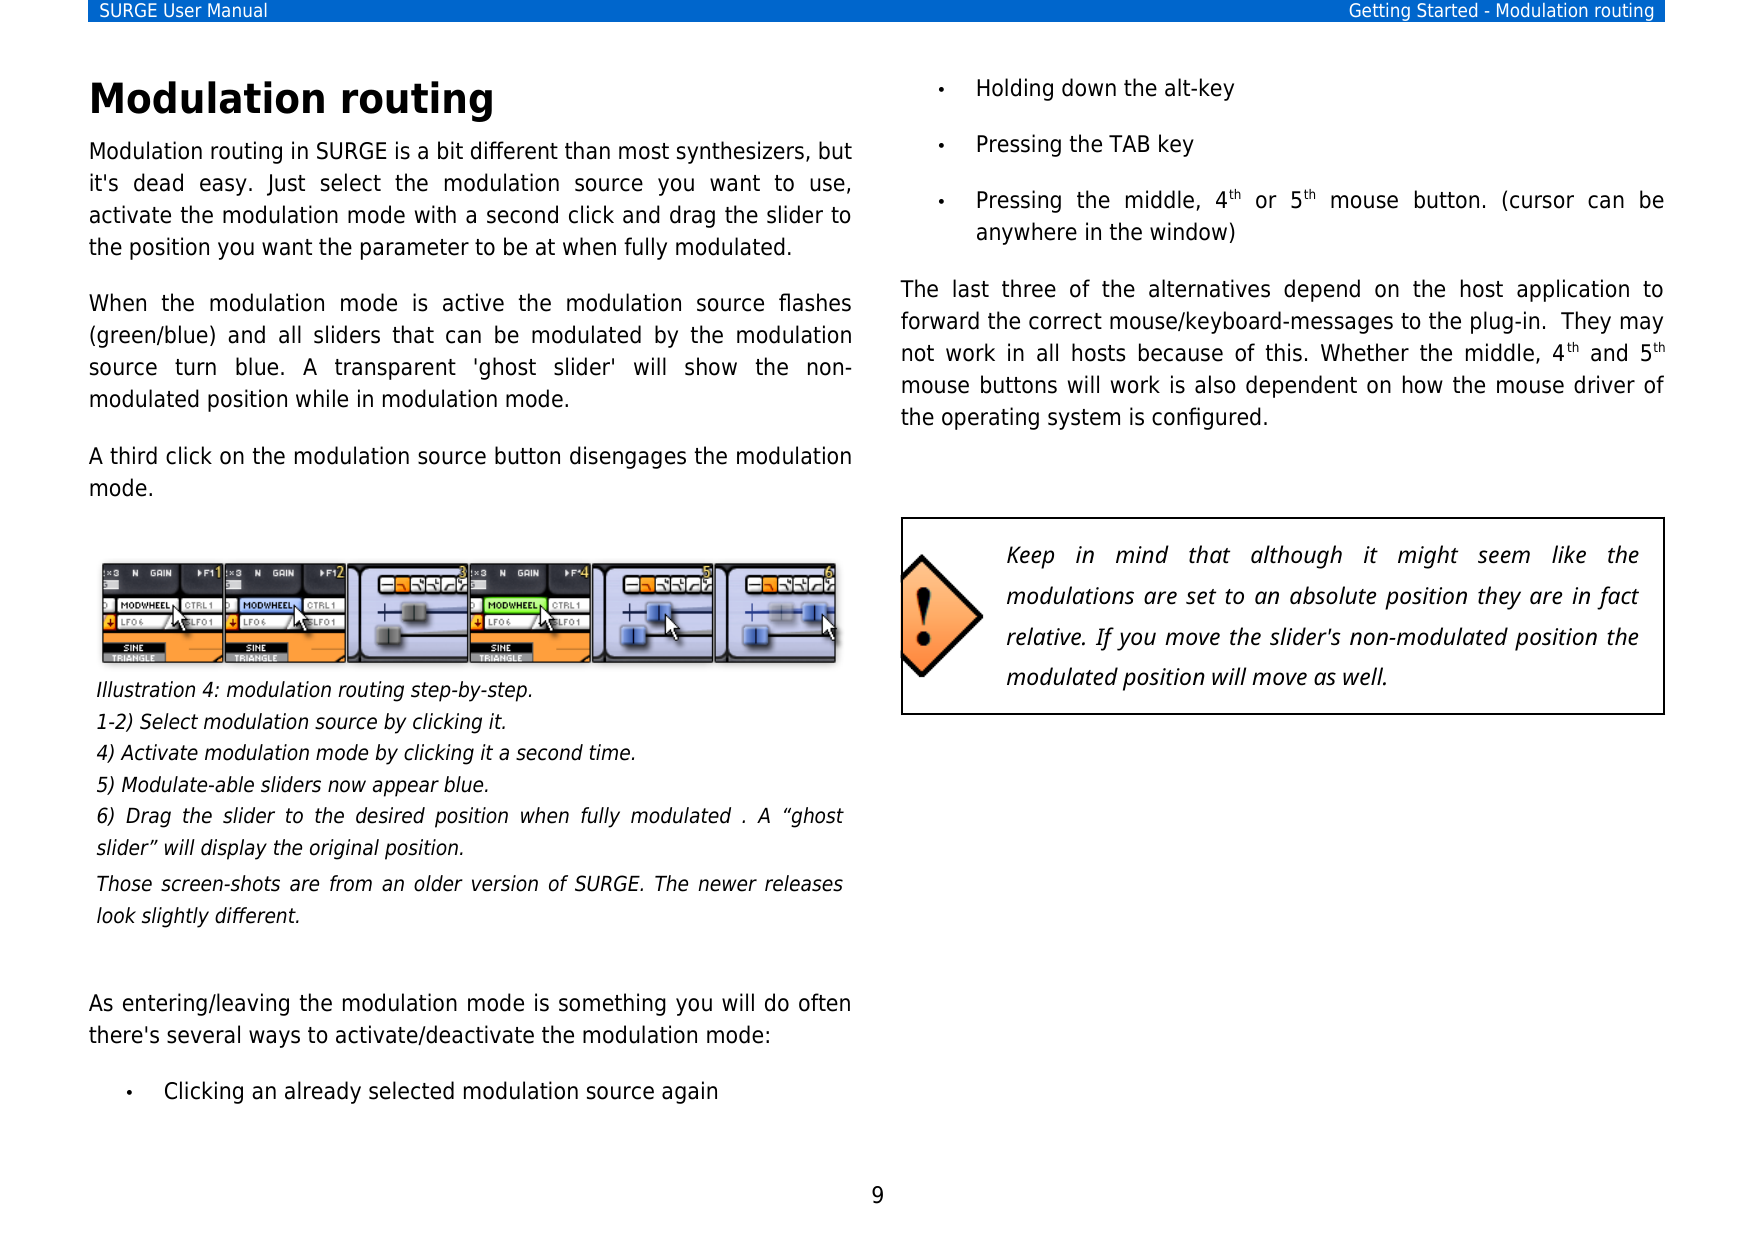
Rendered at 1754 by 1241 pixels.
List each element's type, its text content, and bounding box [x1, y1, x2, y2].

text Keep in mind that although it might seem like the modulations are set to an absolute position they are in fact relative. If you move the slider's non-modulated position the modulated position will move as well. [903, 519, 1663, 713]
list Holding down the alt-key [938, 75, 1665, 102]
text As entering/leaving the modulation mode is something you will do often there's several ways to activate/deactivate the modulation mode: [88, 990, 853, 1049]
text When the modulation mode is active the modulation source flashes (green/blue) and all sliders that can be modulated by the modulation source turn blue. A transparent 'ghost slider' will show the non-modulated position while in modulation mode. [88, 290, 853, 413]
text Illustration 4: modulation routing step-by-step. 1-2) Select modulation source by clicking it. 4) Activate modulation mode by clicking it a second time. 5) Modulate-able sliders now appear blue. 6) Drag the slider to the desired position when fully modulated . A “ghost slider” will display the original position. [96, 672, 846, 860]
list Pressing the middle, 4th or 5th mouse button. (cursor can be anywhere in the window) [938, 187, 1665, 246]
text Modulation routing in SURGE is a bit different than most synthesizers, but it's dead easy. Just select the modulation source you want to use, activate the modulation mode with a second click and drag the slider to the position you want the parameter to be at when fully modulated. [88, 138, 853, 261]
list Pressing the TAB key [938, 131, 1665, 158]
text The last three of the alternatives depend on the host application to forward the correct mouse/keyboard-messages to the plug-in. They may not work in all hosts because of this. Whether the middle, 4th and 5th mouse buttons will work is also dependent on how the mouse driver of the operating system is configured. [901, 276, 1665, 431]
subtitle Modulation routing [88, 75, 853, 123]
text Those screen-shots are from an older version of SURGE. The newer releases look slightly different. [96, 873, 846, 928]
text A third click on the modulation source button disengages the modulation mode. [88, 443, 853, 502]
picture [96, 558, 846, 672]
list Clicking an already selected modulation source again [126, 1078, 853, 1105]
